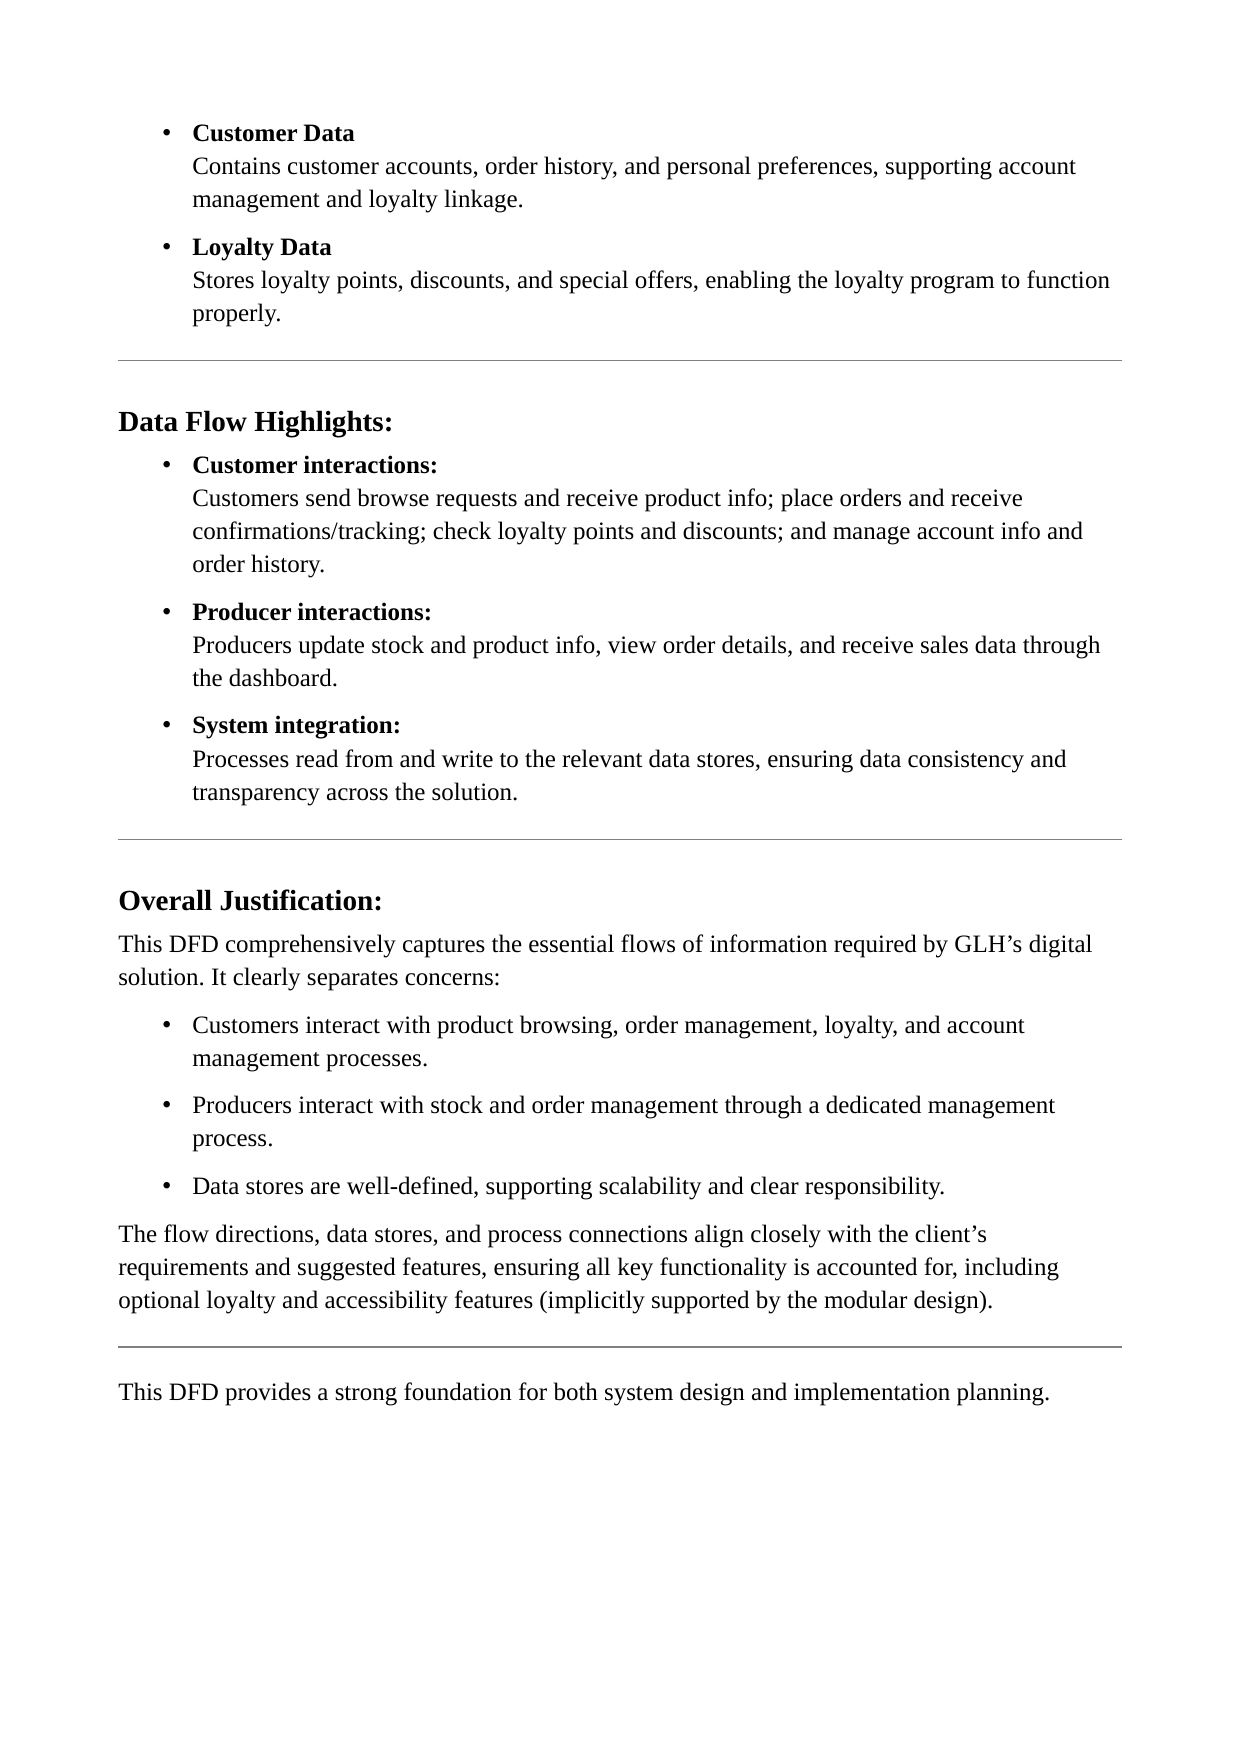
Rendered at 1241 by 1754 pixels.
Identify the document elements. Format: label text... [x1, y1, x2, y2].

list Data stores are well-defined, supporting scalability and clear responsibility. [162, 1171, 1122, 1200]
subtitle Data Flow Highlights: [118, 404, 1122, 438]
list Loyalty Data Stores loyalty points, discounts, and special offers, enabling the loyalty program to function properly. [162, 232, 1122, 327]
text This DFD provides a strong foundation for both system design and implementation planning. [118, 1377, 1122, 1405]
text This DFD comprehensively captures the essential flows of information required by GLH’s digital solution. It clearly separates concerns: [118, 929, 1122, 991]
list Customer Data Contains customer accounts, order history, and personal preferences, supporting account management and loyalty linkage. [162, 118, 1122, 213]
list Producer interactions: Producers update stock and product info, view order details, and receive sales data through the dashboard. [162, 597, 1122, 692]
list Customer interactions: Customers send browse requests and receive product info; place orders and receive confirmations/tracking; check loyalty points and discounts; and manage account info and order history. [162, 450, 1122, 578]
subtitle Overall Justification: [118, 883, 1122, 917]
list Customers interact with product browsing, order management, loyalty, and account management processes. [162, 1010, 1122, 1072]
text The flow directions, data stores, and process connections align closely with the client’s requirements and suggested features, ensuring all key functionality is accounted for, including optional loyalty and accessibility features (implicitly supported by the modular design). [118, 1219, 1122, 1313]
list Producers interact with stock and order management through a dedicated management process. [162, 1090, 1122, 1152]
list System integration: Processes read from and write to the relevant data stores, ensuring data consistency and transparency across the solution. [162, 711, 1122, 805]
